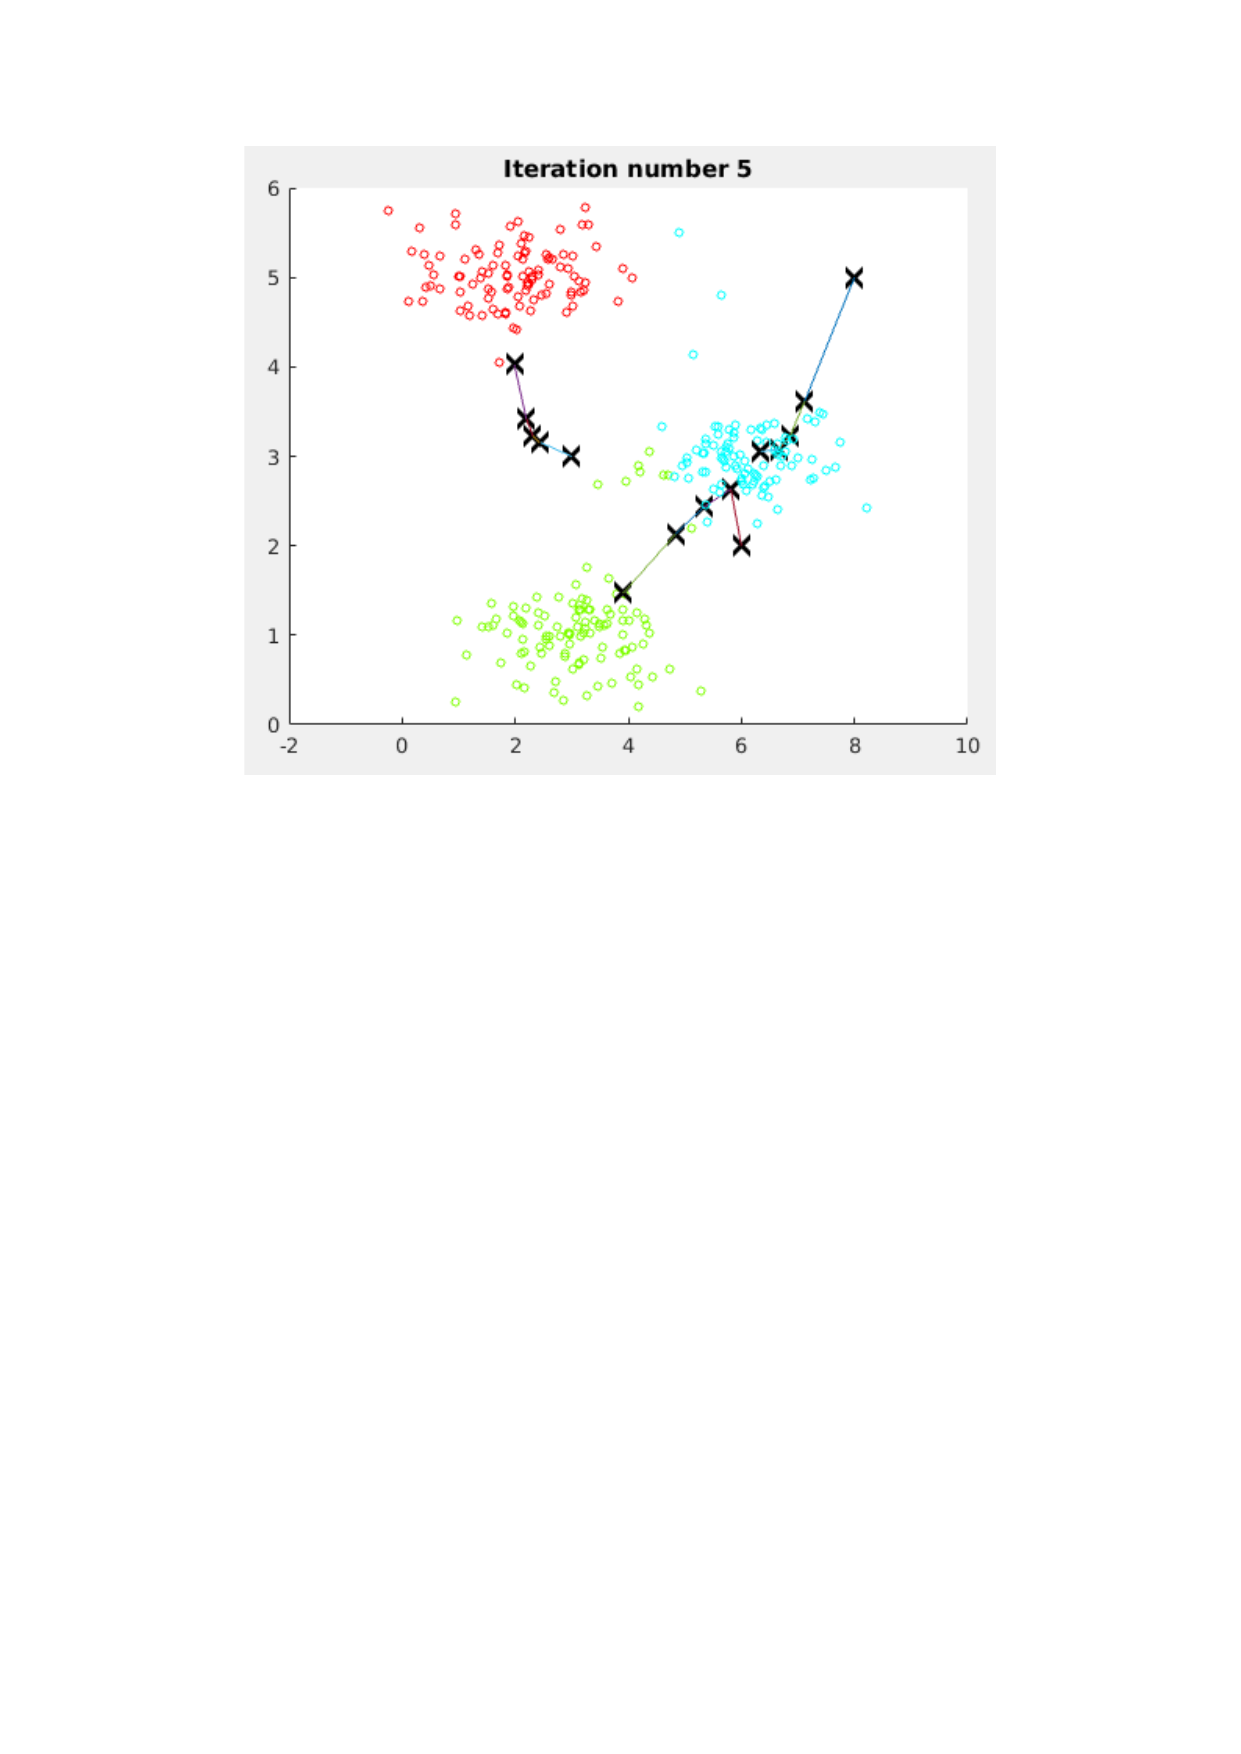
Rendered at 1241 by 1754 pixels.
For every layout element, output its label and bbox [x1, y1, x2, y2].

picture [244, 146, 996, 775]
